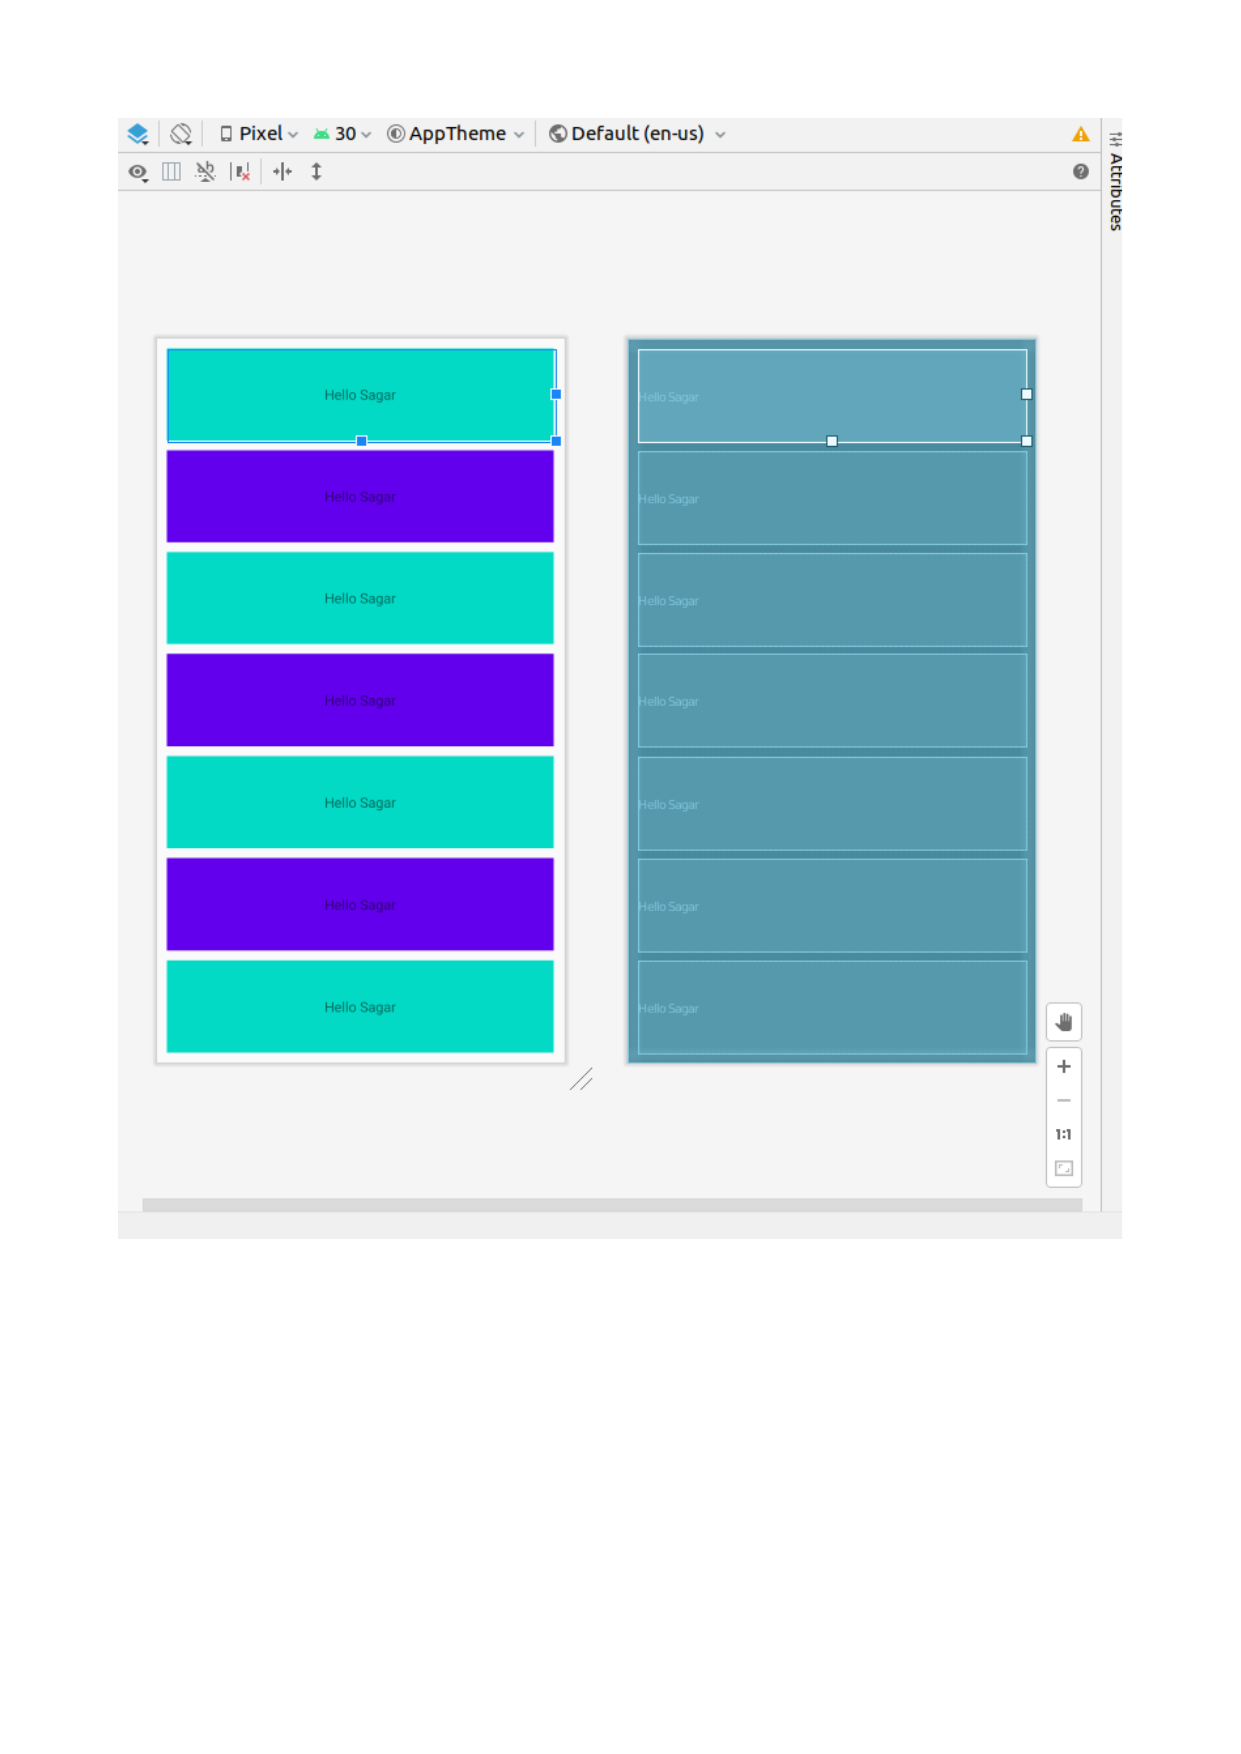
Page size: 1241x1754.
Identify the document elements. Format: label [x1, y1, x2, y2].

picture [118, 118, 1123, 1239]
